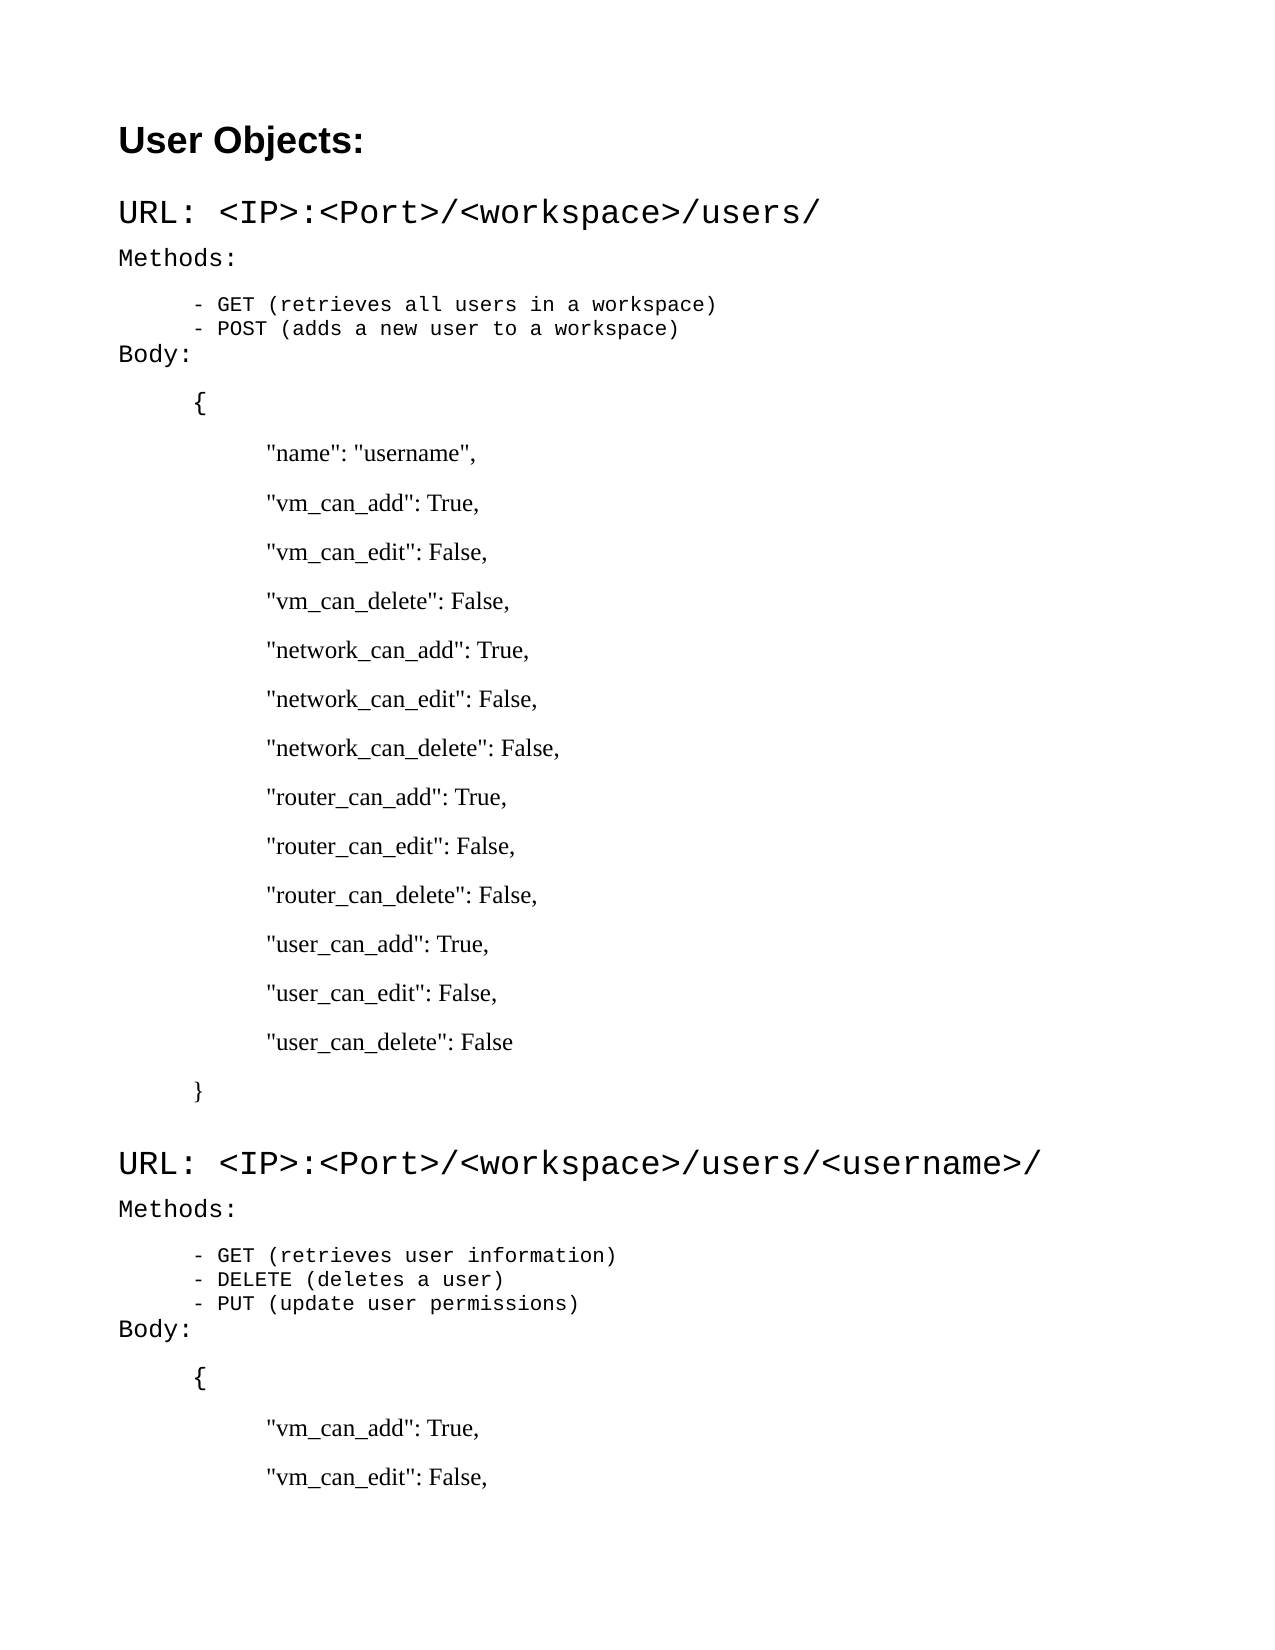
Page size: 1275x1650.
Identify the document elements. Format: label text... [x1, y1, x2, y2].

text "user_can_edit": False, [118, 978, 1157, 1007]
text - DELETE (deletes a user) [118, 1269, 1157, 1293]
text Methods: [118, 1197, 1157, 1225]
text "network_can_edit": False, [118, 684, 1157, 713]
text - PUT (update user permissions) [118, 1293, 1157, 1316]
text "name": "username", [118, 438, 1157, 467]
text "vm_can_edit": False, [118, 537, 1157, 565]
text Methods: [118, 246, 1157, 274]
text "vm_can_add": True, [118, 1413, 1157, 1442]
text - GET (retrieves user information) [118, 1245, 1157, 1269]
text "router_can_edit": False, [118, 831, 1157, 860]
subtitle URL: <IP>:<Port>/<workspace>/users/ [118, 195, 1157, 233]
text "user_can_delete": False [118, 1027, 1157, 1056]
text "user_can_add": True, [118, 929, 1157, 958]
subtitle User Objects: [118, 118, 1157, 162]
text "vm_can_edit": False, [118, 1462, 1157, 1491]
text "router_can_add": True, [118, 782, 1157, 811]
text "vm_can_delete": False, [118, 586, 1157, 614]
text "vm_can_add": True, [118, 488, 1157, 516]
text "router_can_delete": False, [118, 880, 1157, 909]
text "network_can_delete": False, [118, 733, 1157, 762]
text { [118, 1365, 1157, 1393]
text - GET (retrieves all users in a workspace) [118, 294, 1157, 318]
text { [118, 390, 1157, 418]
text "network_can_add": True, [118, 635, 1157, 663]
text - POST (adds a new user to a workspace) [118, 318, 1157, 341]
text } [118, 1076, 1157, 1105]
subtitle URL: <IP>:<Port>/<workspace>/users/<username>/ [118, 1146, 1157, 1184]
text Body: [118, 341, 1157, 370]
text Body: [118, 1316, 1157, 1344]
